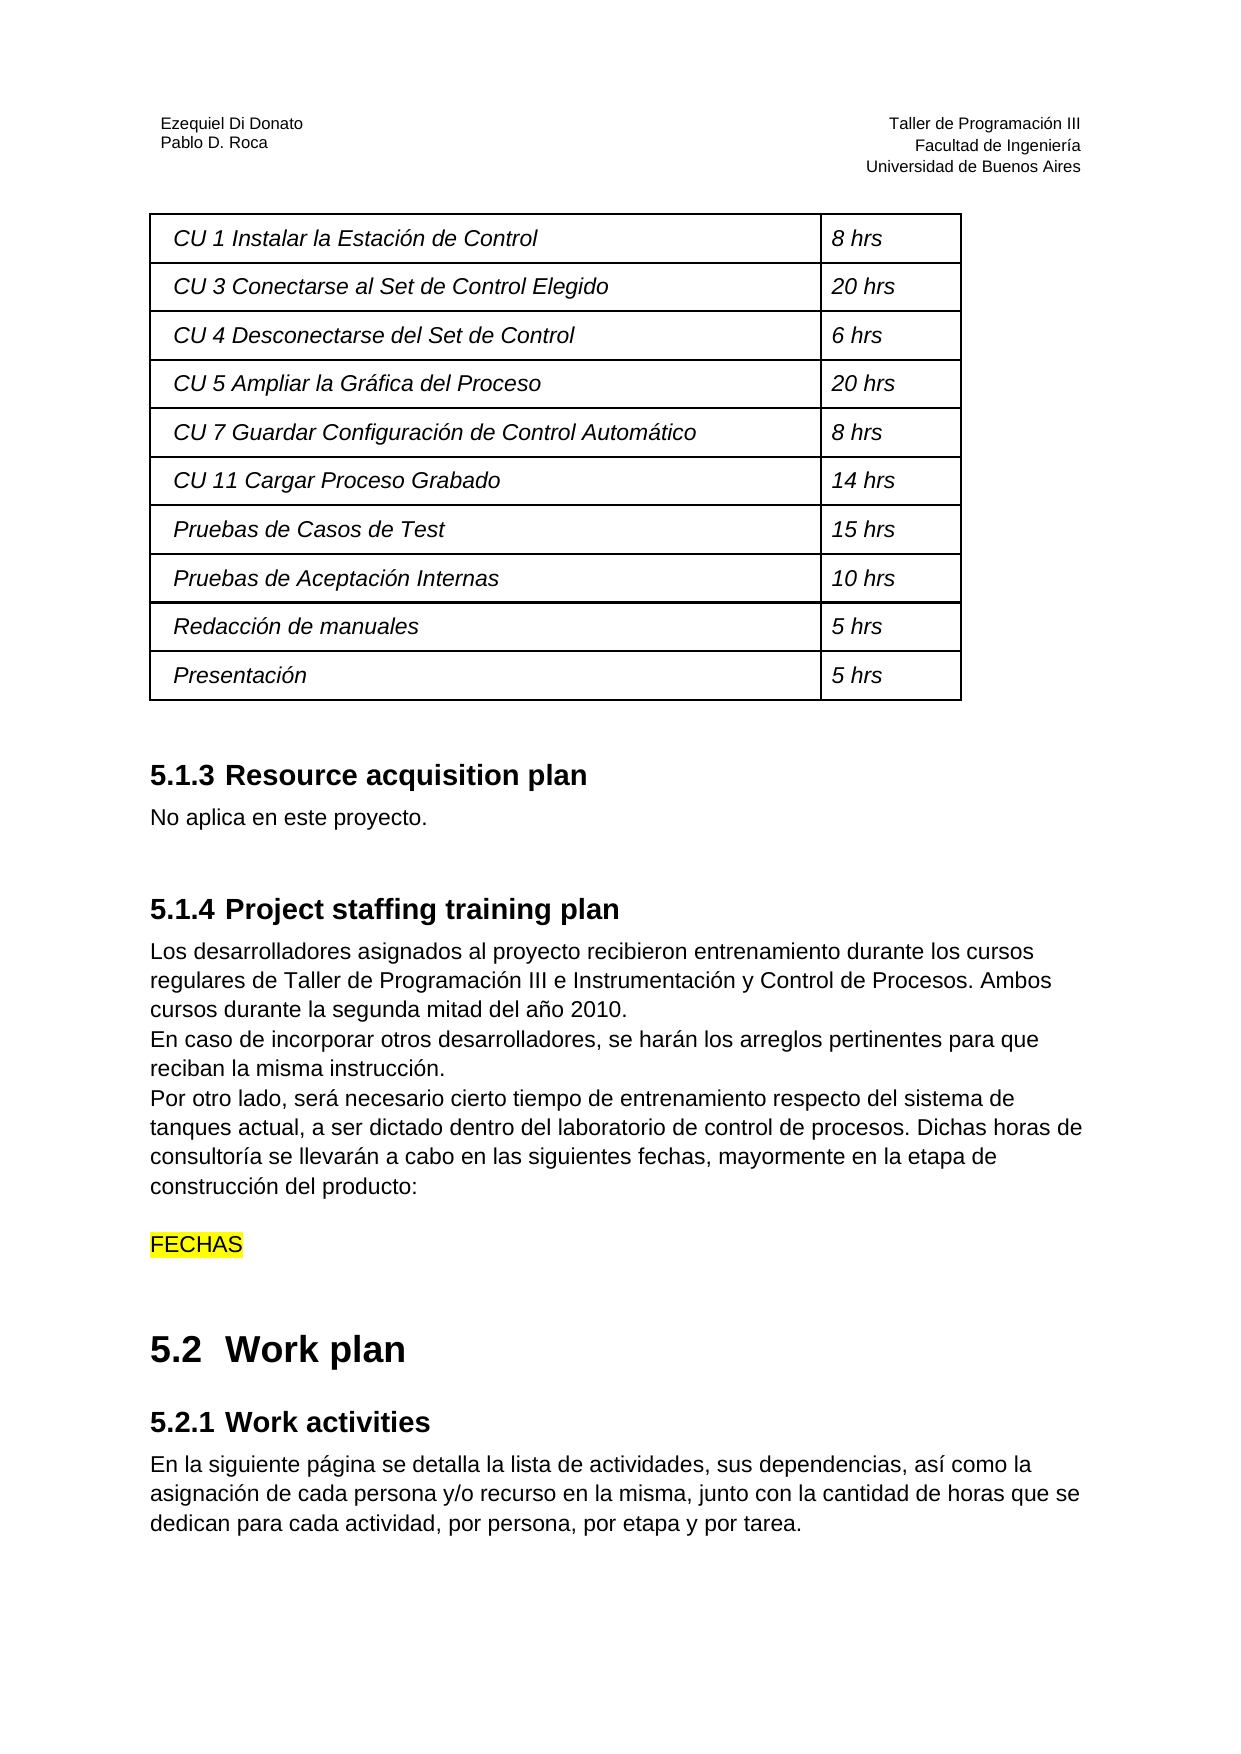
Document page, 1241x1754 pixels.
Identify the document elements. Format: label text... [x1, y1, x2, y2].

table_cell 5 hrs [822, 604, 960, 650]
table_cell CU 1 Instalar la Estación de Control [151, 215, 820, 262]
table_cell 5 hrs [822, 652, 960, 698]
text En la siguiente página se detalla la lista de actividades, sus dependencias, así como la asignación de cada persona y/o recurso en la misma, junto con la cantidad de horas que se dedican para cada actividad, por persona, por etapa y por tarea. [150, 1451, 1090, 1536]
table_cell Pruebas de Aceptación Internas [151, 555, 820, 601]
table_cell 20 hrs [822, 361, 960, 407]
table_cell CU 3 Conectarse al Set de Control Elegido [151, 264, 820, 310]
table_cell Redacción de manuales [151, 604, 820, 650]
subtitle 5.1.4 Project staffing training plan [150, 893, 1090, 925]
table_cell 20 hrs [822, 264, 960, 310]
subtitle 5.2 Work plan [150, 1328, 1090, 1370]
table_cell 15 hrs [822, 506, 960, 553]
table_cell CU 7 Guardar Configuración de Control Automático [151, 409, 820, 456]
table_cell 8 hrs [822, 215, 960, 262]
text FECHAS [150, 1232, 1090, 1258]
text Por otro lado, será necesario cierto tiempo de entrenamiento respecto del sistema de tanques actual, a ser dictado dentro del laboratorio de control de procesos. Dichas horas de consultoría se llevarán a cabo en las siguientes fechas, mayormente en la etapa de construcción del producto: [150, 1085, 1090, 1199]
table_cell 6 hrs [822, 312, 960, 359]
table_cell CU 5 Ampliar la Gráfica del Proceso [151, 361, 820, 407]
table_cell 10 hrs [822, 555, 960, 601]
text En caso de incorporar otros desarrolladores, se harán los arreglos pertinentes para que reciban la misma instrucción. [150, 1027, 1090, 1082]
table_cell 14 hrs [822, 458, 960, 504]
table_cell CU 11 Cargar Proceso Grabado [151, 458, 820, 504]
table_cell Presentación [151, 652, 820, 698]
table_cell Pruebas de Casos de Test [151, 506, 820, 553]
subtitle 5.1.3 Resource acquisition plan [150, 759, 1090, 792]
text No aplica en este proyecto. [150, 805, 1090, 830]
text Los desarrolladores asignados al proyecto recibieron entrenamiento durante los cursos regulares de Taller de Programación III e Instrumentación y Control de Procesos. Ambos cursos durante la segunda mitad del año 2010. [150, 938, 1090, 1023]
table_cell CU 4 Desconectarse del Set de Control [151, 312, 820, 359]
table_cell 8 hrs [822, 409, 960, 456]
subtitle 5.2.1 Work activities [150, 1406, 1090, 1438]
